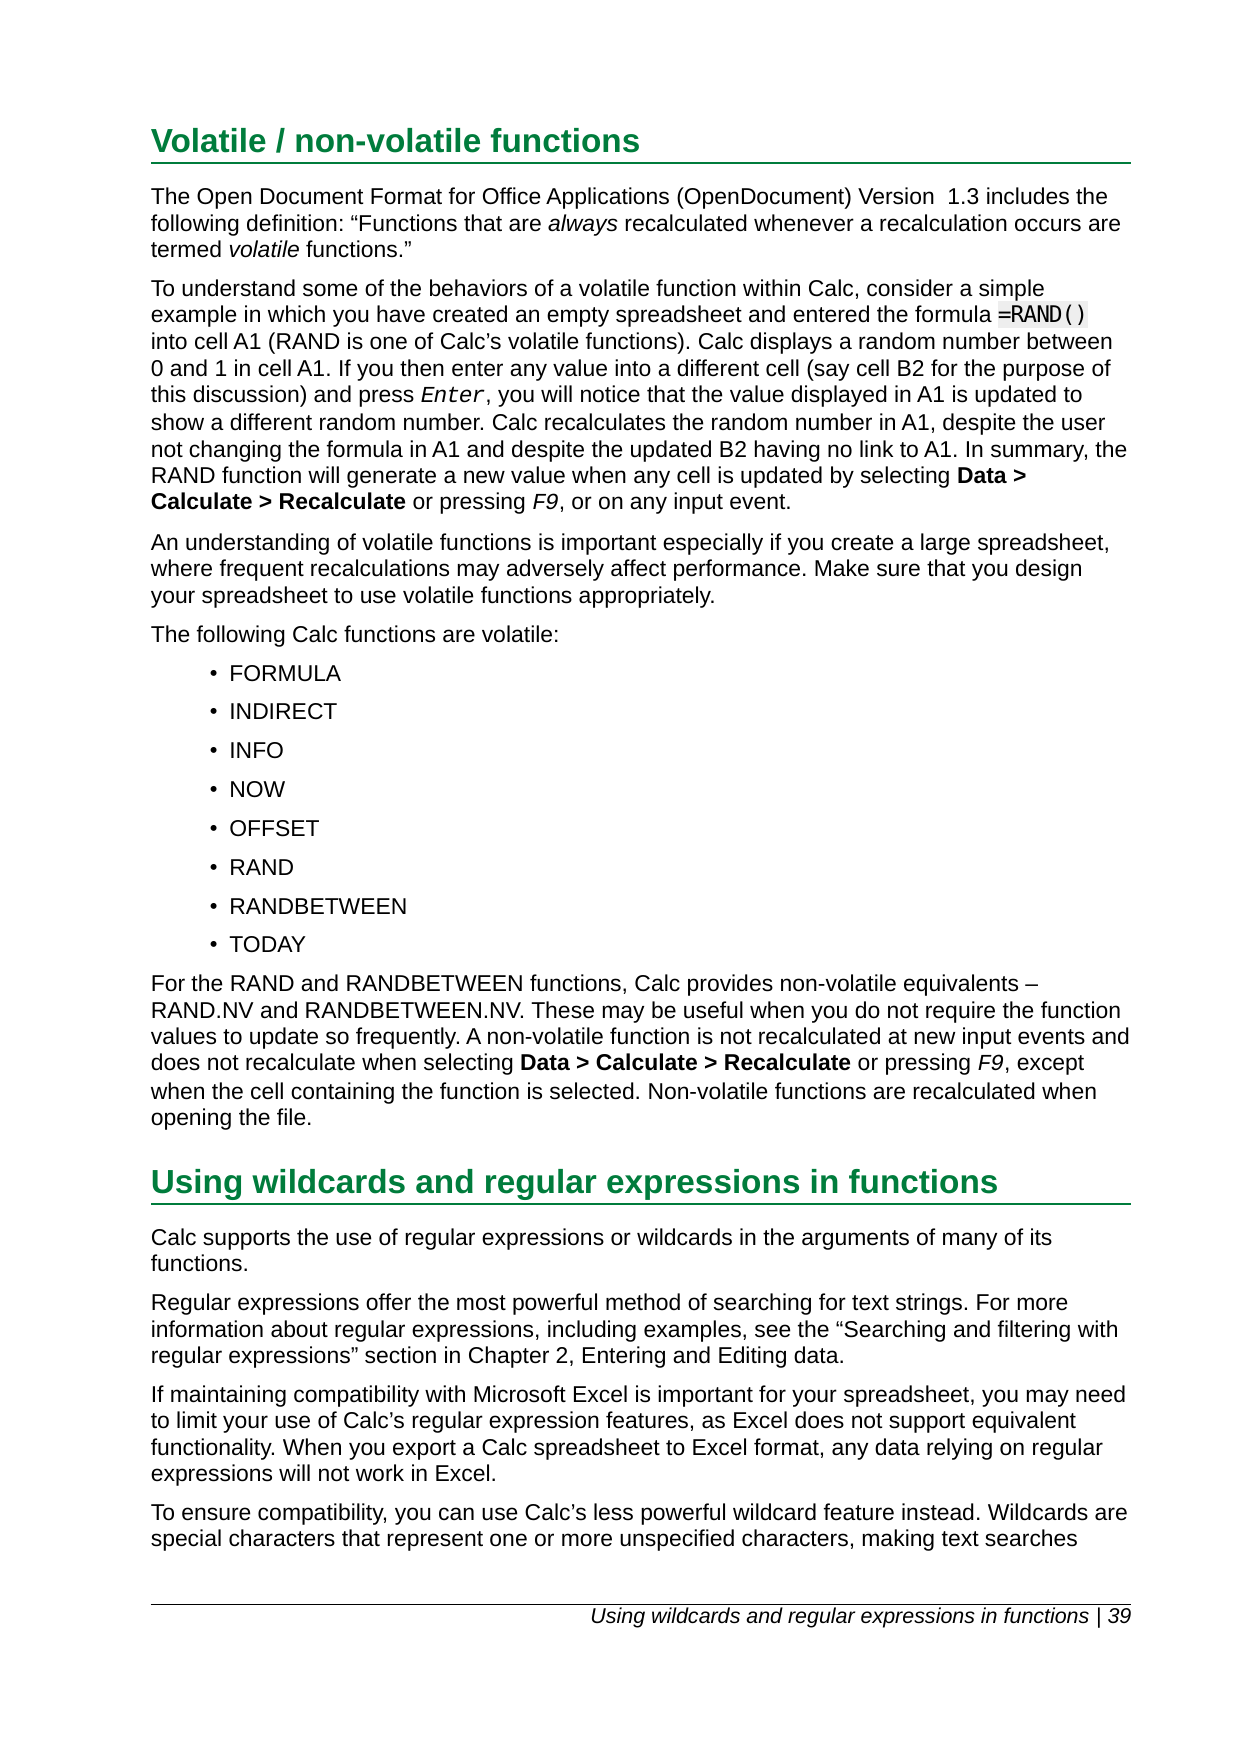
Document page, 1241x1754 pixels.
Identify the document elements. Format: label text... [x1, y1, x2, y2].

subtitle Using wildcards and regular expressions in functions [151, 1162, 1131, 1203]
list RAND [209, 854, 1131, 880]
list OFFSET [209, 815, 1131, 841]
list FORMULA [209, 659, 1131, 686]
list TODAY [209, 931, 1131, 958]
list INDIRECT [209, 698, 1131, 725]
list The following Calc functions are volatile: [151, 621, 1131, 647]
text Calc supports the use of regular expressions or wildcards in the arguments of many of its functions. [151, 1224, 1131, 1277]
text The Open Document Format for Office Applications (OpenDocument) Version 1.3 includes the following definition: “Functions that are always recalculated whenever a recalculation occurs are termed volatile functions.” [151, 183, 1131, 262]
text To understand some of the behaviors of a volatile function within Calc, consider a simple example in which you have created an empty spreadsheet and entered the formula =RAND() into cell A1 (RAND is one of Calc’s volatile functions). Calc displays a random number between 0 and 1 in cell A1. If you then enter any value into a different cell (say cell B2 for the purpose of this discussion) and press Enter, you will notice that the value displayed in A1 is updated to show a different random number. Calc recalculates the random number in A1, despite the user not changing the formula in A1 and despite the updated B2 having no link to A1. In summary, the RAND function will generate a new value when any cell is updated by selecting Data > Calculate > Recalculate or pressing F9, or on any input event. [151, 275, 1131, 517]
list RANDBETWEEN [209, 893, 1131, 919]
text To ensure compatibility, you can use Calc’s less powerful wildcard feature instead. Wildcards are special characters that represent one or more unspecified characters, making text searches [151, 1499, 1131, 1551]
list NOW [209, 776, 1131, 802]
text For the RAND and RANDBETWEEN functions, Calc provides non-volatile equivalents – RAND.NV and RANDBETWEEN.NV. These may be useful when you do not require the function values to update so frequently. A non-volatile function is not recalculated at new input events and does not recalculate when selecting Data > Calculate > Recalculate or pressing F9, except when the cell containing the function is selected. Non-volatile functions are recalculated when opening the file. [151, 970, 1131, 1130]
text An understanding of volatile functions is important especially if you create a large spreadsheet, where frequent recalculations may adversely affect performance. Make sure that you design your spreadsheet to use volatile functions appropriately. [151, 529, 1131, 608]
text If maintaining compatibility with Microsoft Excel is important for your spreadsheet, you may need to limit your use of Calc’s regular expression features, as Excel does not support equivalent functionality. When you export a Calc spreadsheet to Excel format, any data relying on regular expressions will not work in Excel. [151, 1381, 1131, 1486]
list INFO [209, 737, 1131, 763]
text Regular expressions offer the most powerful method of searching for text strings. For more information about regular expressions, including examples, see the “Searching and filtering with regular expressions” section in Chapter 2, Entering and Editing data. [151, 1289, 1131, 1368]
subtitle Volatile / non-volatile functions [151, 121, 1131, 162]
